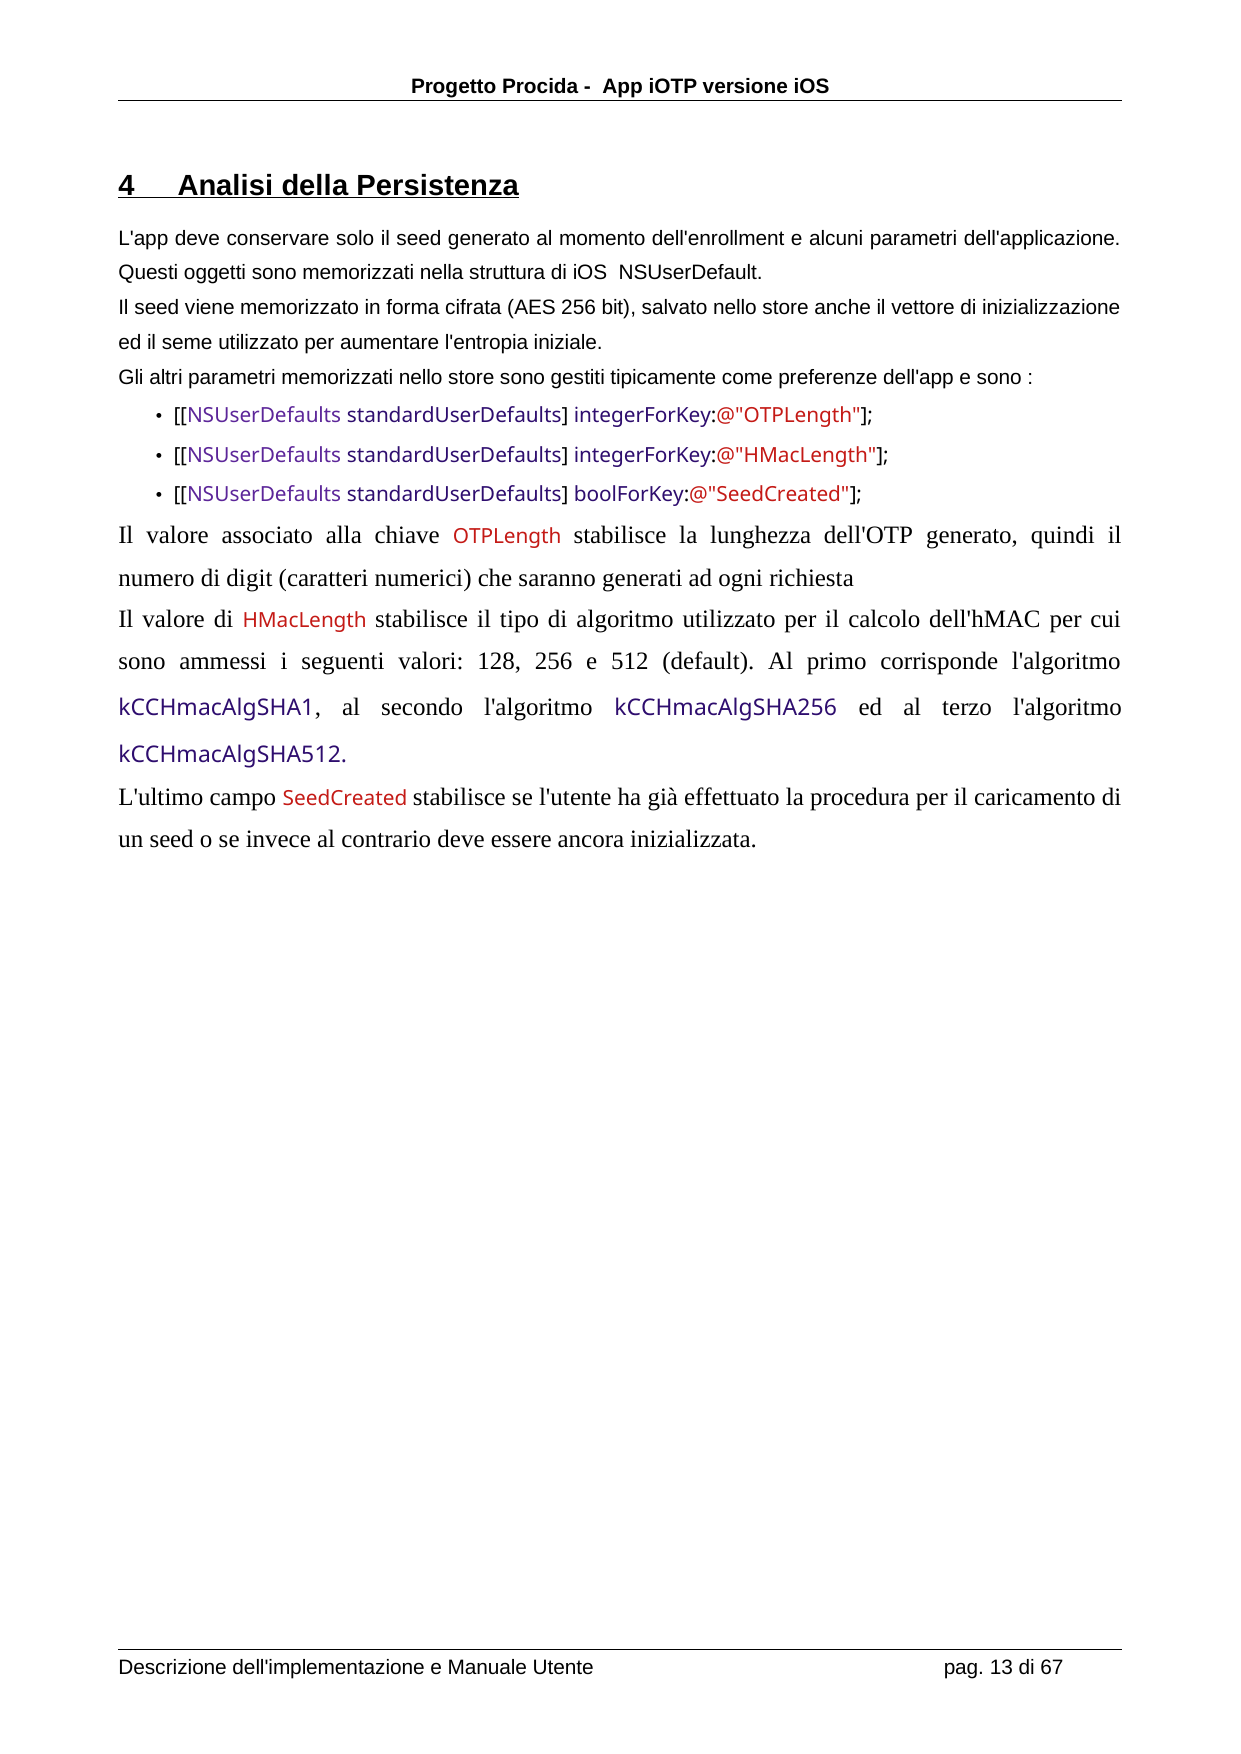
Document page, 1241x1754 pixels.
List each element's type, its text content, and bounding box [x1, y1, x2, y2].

subtitle Analisi della Persistenza [118, 168, 1122, 201]
text Il valore di HMacLength stabilisce il tipo di algoritmo utilizzato per il calcolo dell'hMAC per cui sono ammessi i seguenti valori: 128, 256 e 512 (default). Al primo corrisponde l'algoritmo kCCHmacAlgSHA1, al secondo l'algoritmo kCCHmacAlgSHA256 ed al terzo l'algoritmo kCCHmacAlgSHA512. [118, 605, 1122, 769]
text Il valore associato alla chiave OTPLength stabilisce la lunghezza dell'OTP generato, quindi il numero di digit (caratteri numerici) che saranno generati ad ogni richiesta [118, 522, 1122, 591]
list [[NSUserDefaults standardUserDefaults] integerForKey:@"HMacLength"]; [156, 440, 1122, 468]
text L'ultimo campo SeedCreated stabilisce se l'utente ha già effettuato la procedura per il caricamento di un seed o se invece al contrario deve essere ancora inizializzata. [118, 783, 1122, 852]
text L'app deve conservare solo il seed generato al momento dell'enrollment e alcuni parametri dell'applicazione. Questi oggetti sono memorizzati nella struttura di iOS NSUserDefault. [118, 226, 1122, 284]
text Il seed viene memorizzato in forma cifrata (AES 256 bit), salvato nello store anche il vettore di inizializzazione ed il seme utilizzato per aumentare l'entropia iniziale. [118, 296, 1122, 354]
list [[NSUserDefaults standardUserDefaults] integerForKey:@"OTPLength"]; [156, 400, 1122, 428]
list [[NSUserDefaults standardUserDefaults] boolForKey:@"SeedCreated"]; [156, 479, 1122, 508]
text Gli altri parametri memorizzati nello store sono gestiti tipicamente come preferenze dell'app e sono : [118, 365, 1122, 388]
